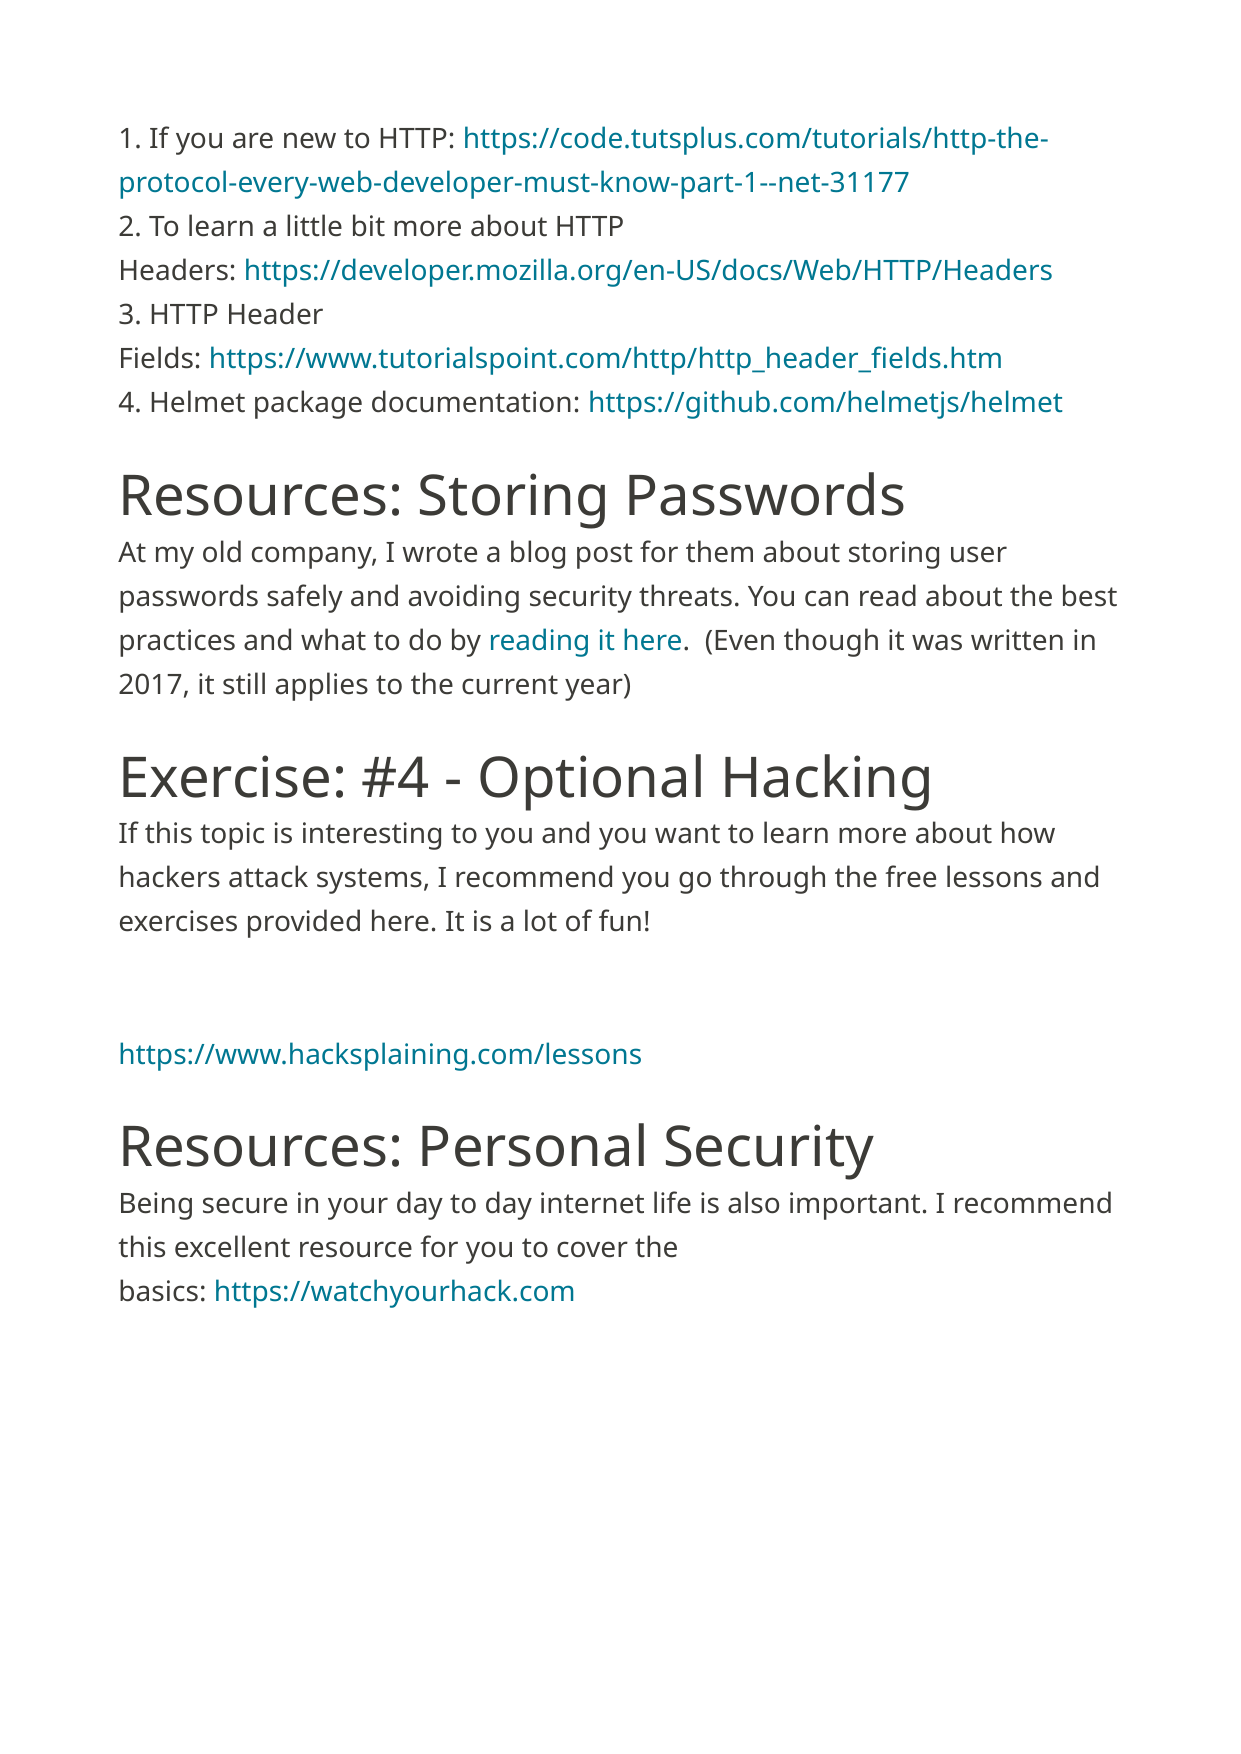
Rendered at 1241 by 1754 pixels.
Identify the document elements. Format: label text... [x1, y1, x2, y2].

text Being secure in your day to day internet life is also important. I recommend this excellent resource for you to cover the basics: https://watchyourhack.com [118, 1183, 1122, 1310]
text Exercise: #4 - Optional Hacking [118, 737, 1122, 814]
text 1. If you are new to HTTP: https://code.tutsplus.com/tutorials/http-the-protocol-every-web-developer-must-know-part-1--net-31177 2. To learn a little bit more about HTTP Headers: https://developer.mozilla.org/en-US/docs/Web/HTTP/Headers 3. HTTP Header Fields: https://www.tutorialspoint.com/http/http_header_fields.htm 4. Helmet package documentation: https://github.com/helmetjs/helmet [118, 118, 1122, 421]
text Resources: Personal Security [118, 1107, 1122, 1183]
text If this topic is interesting to you and you want to learn more about how hackers attack systems, I recommend you go through the free lessons and exercises provided here. It is a lot of fun! https://www.hacksplaining.com/lessons [118, 814, 1122, 1072]
text At my old company, I wrote a blog post for them about storing user passwords safely and avoiding security threats. You can read about the best practices and what to do by reading it here. (Even though it was written in 2017, it still applies to the current year) [118, 532, 1122, 702]
text Resources: Storing Passwords [118, 455, 1122, 532]
